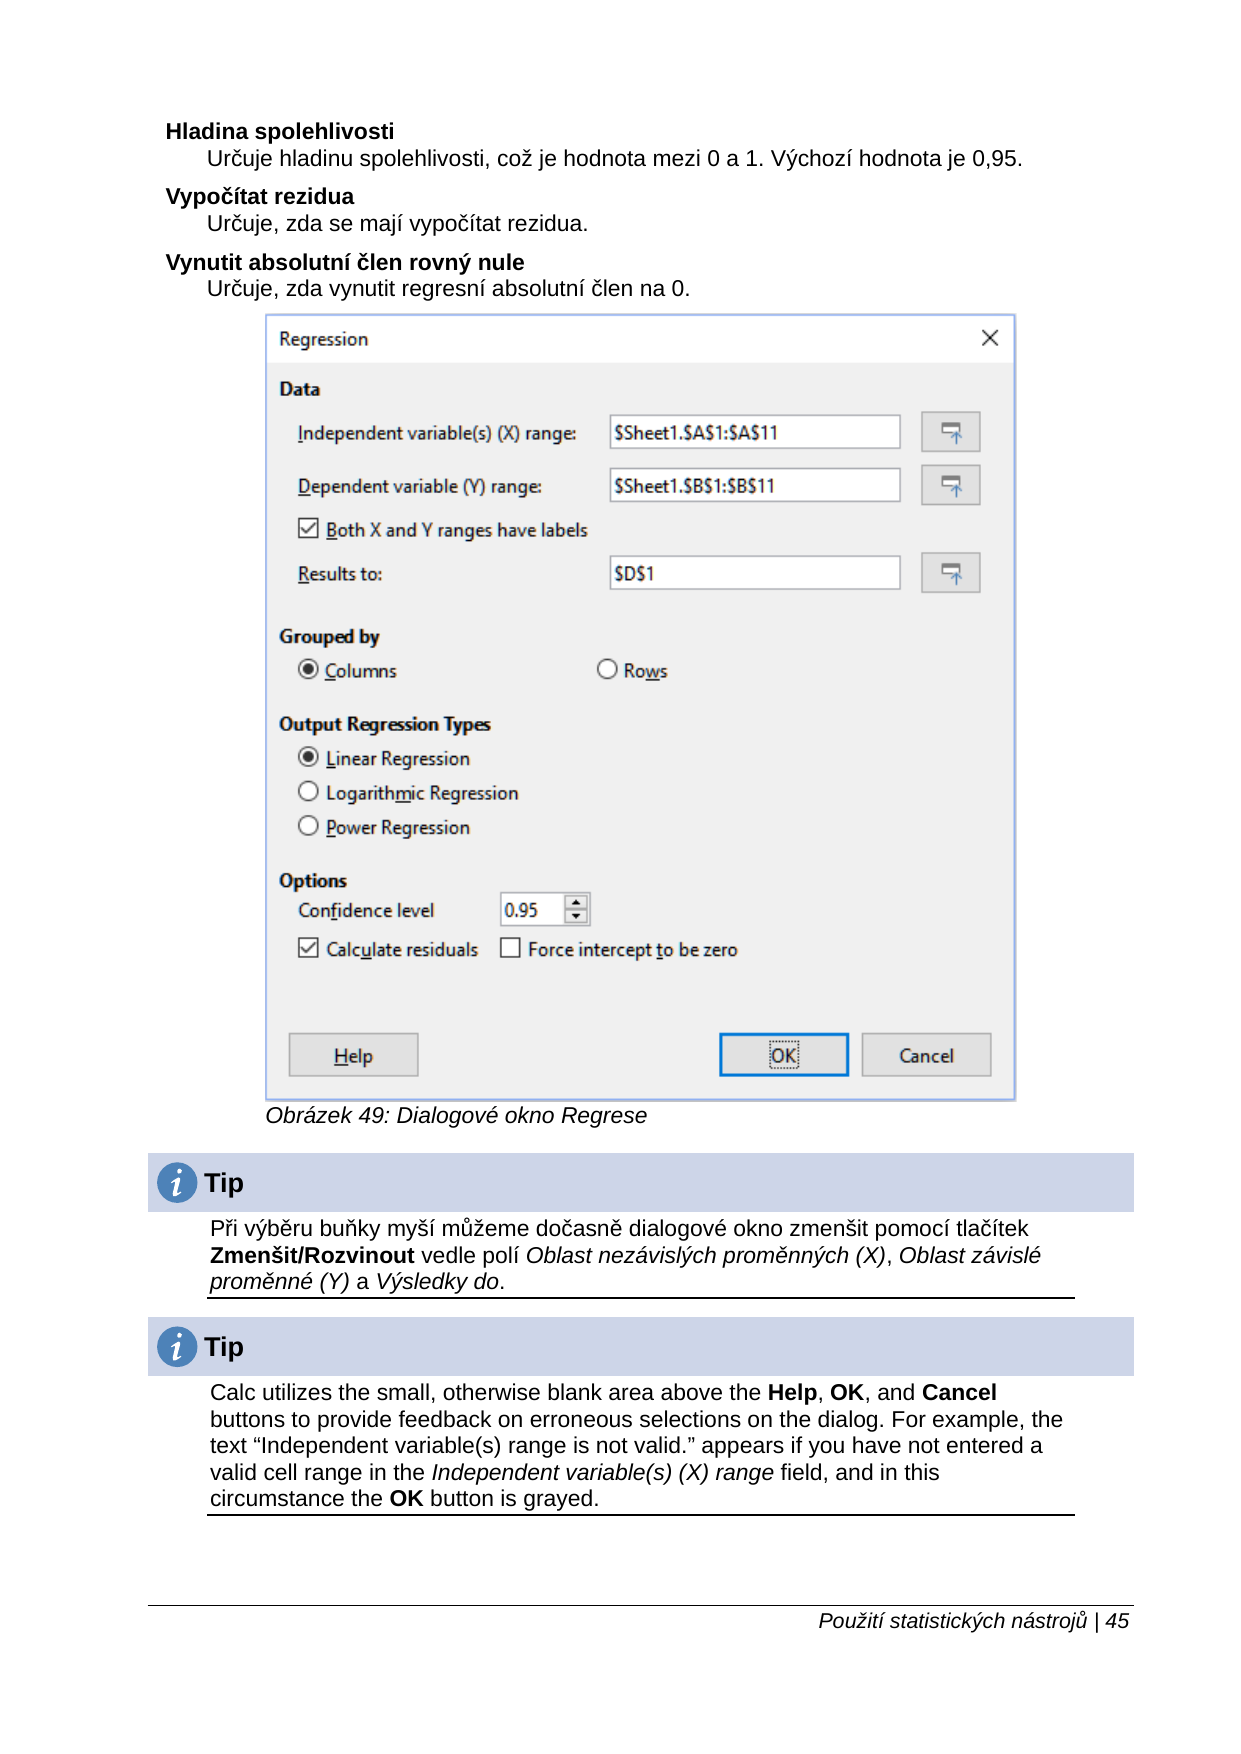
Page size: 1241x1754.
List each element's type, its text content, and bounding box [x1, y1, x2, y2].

text Calc utilizes the small, otherwise blank area above the Help, OK, and Cancel buttons to provide feedback on erroneous selections on the dialog. For example, the text “Independent variable(s) range is not valid.” appears if you have not entered a valid cell range in the Independent variable(s) (X) range field, and in this circumstance the OK button is grayed. [207, 1376, 1075, 1514]
text Určuje, zda vynutit regresní absolutní člen na 0. [207, 275, 1134, 301]
text Hladina spolehlivosti [165, 118, 1134, 144]
subtitle Tip [148, 1317, 1134, 1376]
text Obrázek 49: Dialogové okno Regrese [265, 1102, 1016, 1128]
text Při výběru buňky myší můžeme dočasně dialogové okno zmenšit pomocí tlačítek Zmenšit/Rozvinout vedle polí Oblast nezávislých proměnných (X), Oblast závislé proměnné (Y) a Výsledky do. [207, 1212, 1075, 1297]
picture [265, 313, 1017, 1102]
text Určuje, zda se mají vypočítat rezidua. [207, 210, 1134, 236]
subtitle Tip [148, 1153, 1134, 1212]
text Určuje hladinu spolehlivosti, což je hodnota mezi 0 a 1. Výchozí hodnota je 0,95. [207, 144, 1134, 171]
text Vynutit absolutní člen rovný nule [165, 248, 1134, 275]
text Vypočítat rezidua [165, 183, 1134, 210]
